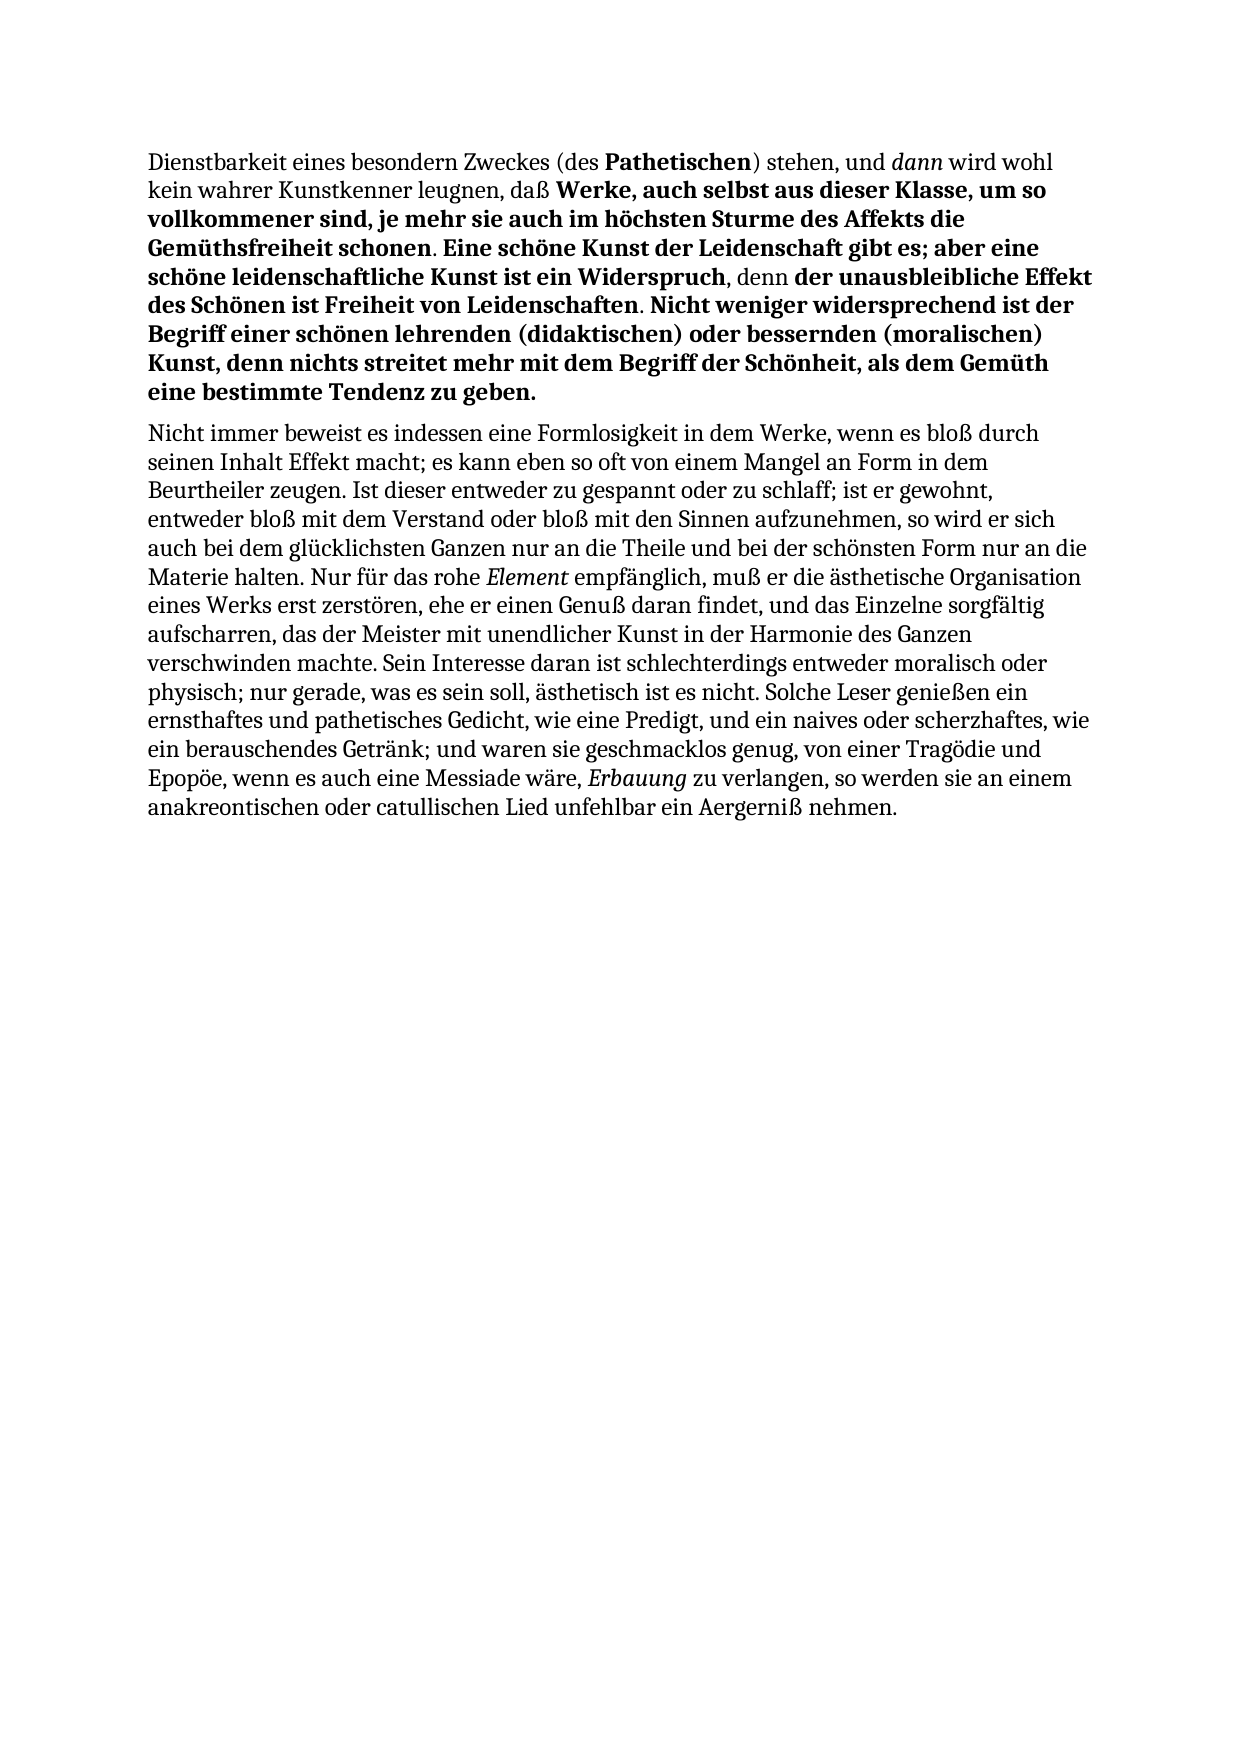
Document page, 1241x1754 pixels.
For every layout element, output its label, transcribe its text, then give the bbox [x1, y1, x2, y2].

text Dienstbarkeit eines besondern Zweckes (des Pathetischen) stehen, und dann wird wohl kein wahrer Kunstkenner leugnen, daß Werke, auch selbst aus dieser Klasse, um so vollkommener sind, je mehr sie auch im höchsten Sturme des Affekts die Gemüthsfreiheit schonen. Eine schöne Kunst der Leidenschaft gibt es; aber eine schöne leidenschaftliche Kunst ist ein Widerspruch, denn der unausbleibliche Effekt des Schönen ist Freiheit von Leidenschaften. Nicht weniger widersprechend ist der Begriff einer schönen lehrenden (didaktischen) oder bessernden (moralischen) Kunst, denn nichts streitet mehr mit dem Begriff der Schönheit, als dem Gemüth eine bestimmte Tendenz zu geben. [148, 148, 1092, 406]
text Nicht immer beweist es indessen eine Formlosigkeit in dem Werke, wenn es bloß durch seinen Inhalt Effekt macht; es kann eben so oft von einem Mangel an Form in dem Beurtheiler zeugen. Ist dieser entweder zu gespannt oder zu schlaff; ist er gewohnt, entweder bloß mit dem Verstand oder bloß mit den Sinnen aufzunehmen, so wird er sich auch bei dem glücklichsten Ganzen nur an die Theile und bei der schönsten Form nur an die Materie halten. Nur für das rohe Element empfänglich, muß er die ästhetische Organisation eines Werks erst zerstören, ehe er einen Genuß daran findet, und das Einzelne sorgfältig aufscharren, das der Meister mit unendlicher Kunst in der Harmonie des Ganzen verschwinden machte. Sein Interesse daran ist schlechterdings entweder moralisch oder physisch; nur gerade, was es sein soll, ästhetisch ist es nicht. Solche Leser genießen ein ernsthaftes und pathetisches Gedicht, wie eine Predigt, und ein naives oder scherzhaftes, wie ein berauschendes Getränk; und waren sie geschmacklos genug, von einer Tragödie und Epopöe, wenn es auch eine Messiade wäre, Erbauung zu verlangen, so werden sie an einem anakreontischen oder catullischen Lied unfehlbar ein Aergerniß nehmen. [148, 419, 1092, 821]
